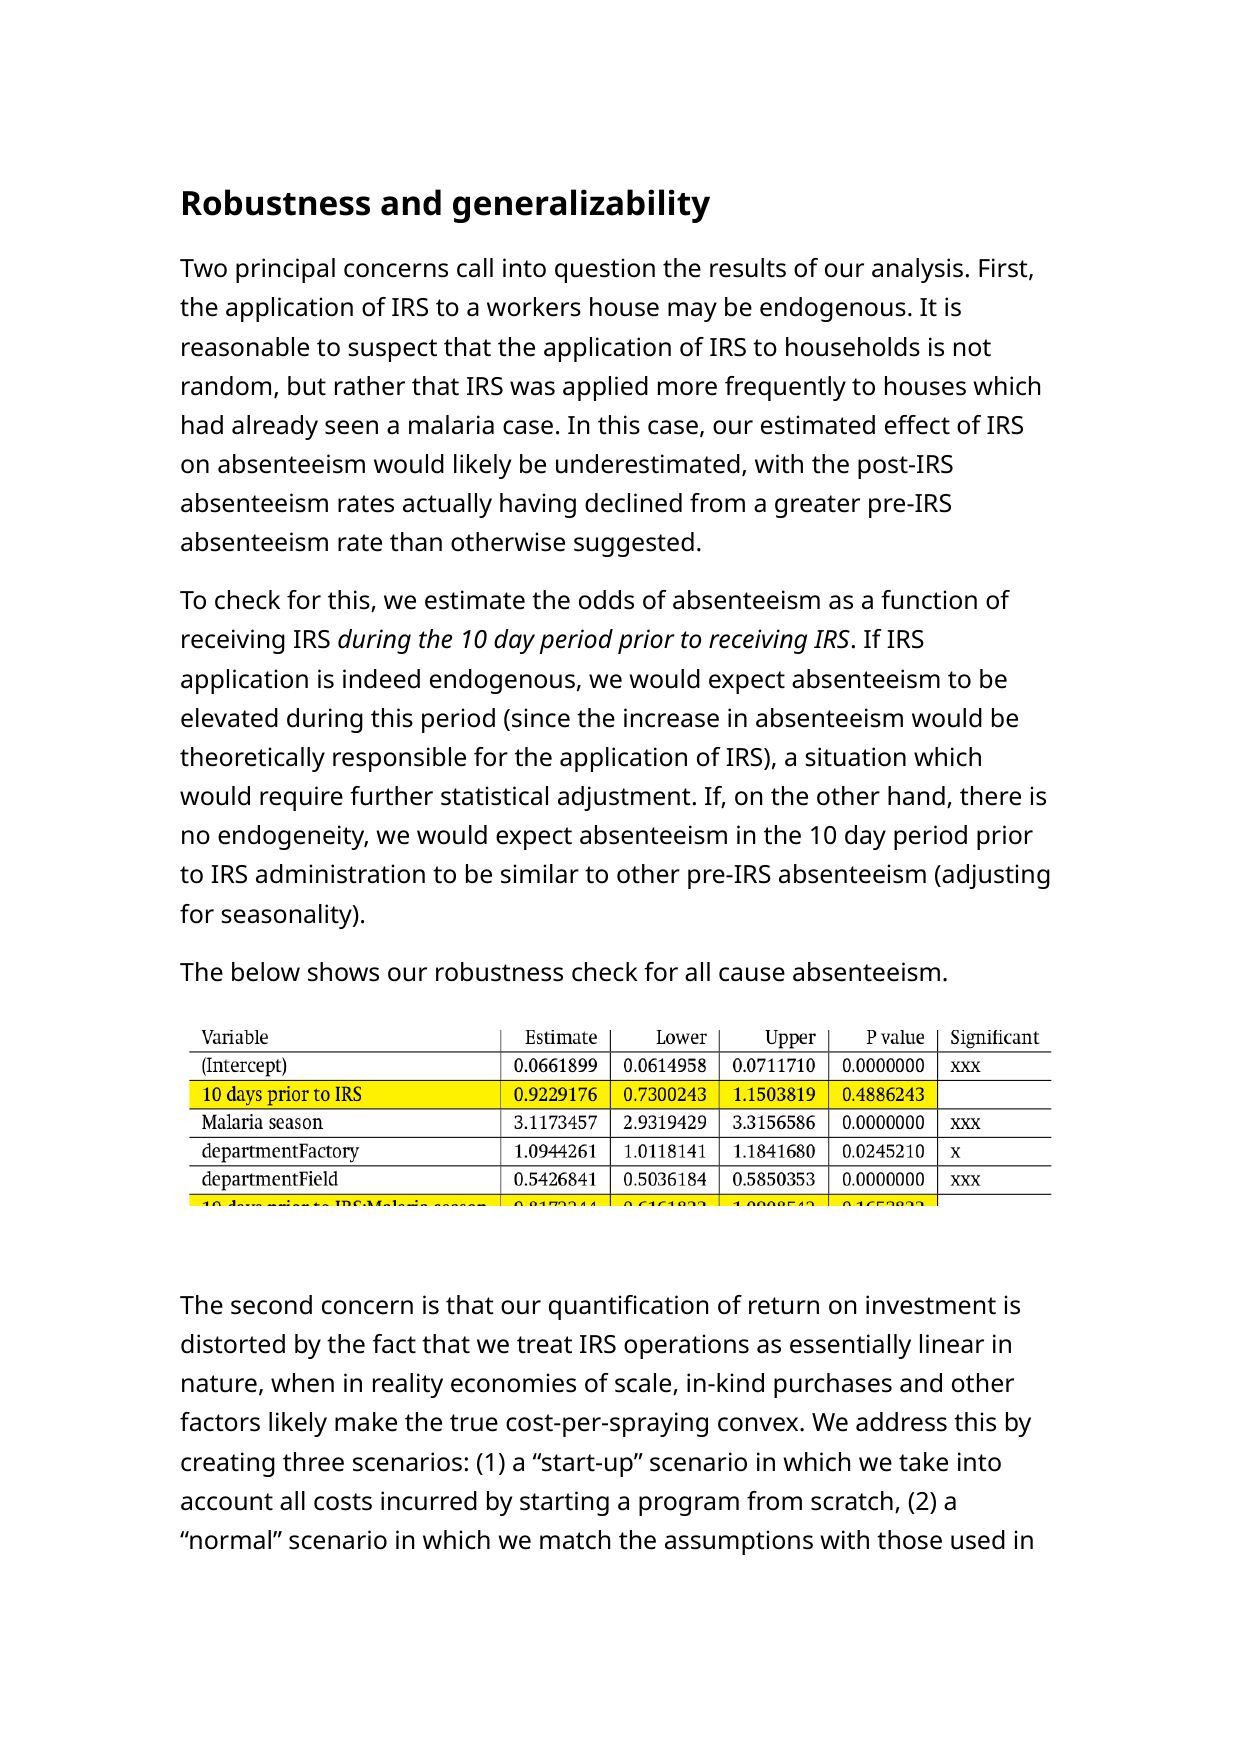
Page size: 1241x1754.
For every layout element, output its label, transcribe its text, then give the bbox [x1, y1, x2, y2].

picture [180, 1030, 1061, 1206]
text The below shows our robustness check for all cause absenteeism. [180, 954, 1060, 988]
text Two principal concerns call into question the results of our analysis. First, the application of IRS to a workers house may be endogenous. It is reasonable to suspect that the application of IRS to households is not random, but rather that IRS was applied more frequently to houses which had already seen a malaria case. In this case, our estimated effect of IRS on absenteeism would likely be underestimated, with the post-IRS absenteeism rates actually having declined from a greater pre-IRS absenteeism rate than otherwise suggested. [180, 251, 1060, 559]
text To check for this, we estimate the odds of absenteeism as a function of receiving IRS during the 10 day period prior to receiving IRS. If IRS application is indeed endogenous, we would expect absenteeism to be elevated during this period (since the increase in absenteeism would be theoretically responsible for the application of IRS), a situation which would require further statistical adjustment. If, on the other hand, there is no endogeneity, we would expect absenteeism in the 10 day period prior to IRS administration to be similar to other pre-IRS absenteeism (adjusting for seasonality). [180, 583, 1060, 930]
subtitle Robustness and generalizability [180, 180, 1060, 225]
text The second concern is that our quantification of return on investment is distorted by the fact that we treat IRS operations as essentially linear in nature, when in reality economies of scale, in-kind purchases and other factors likely make the true cost-per-spraying convex. We address this by creating three scenarios: (1) a “start-up” scenario in which we take into account all costs incurred by starting a program from scratch, (2) a “normal” scenario in which we match the assumptions with those used in [180, 1288, 1060, 1557]
